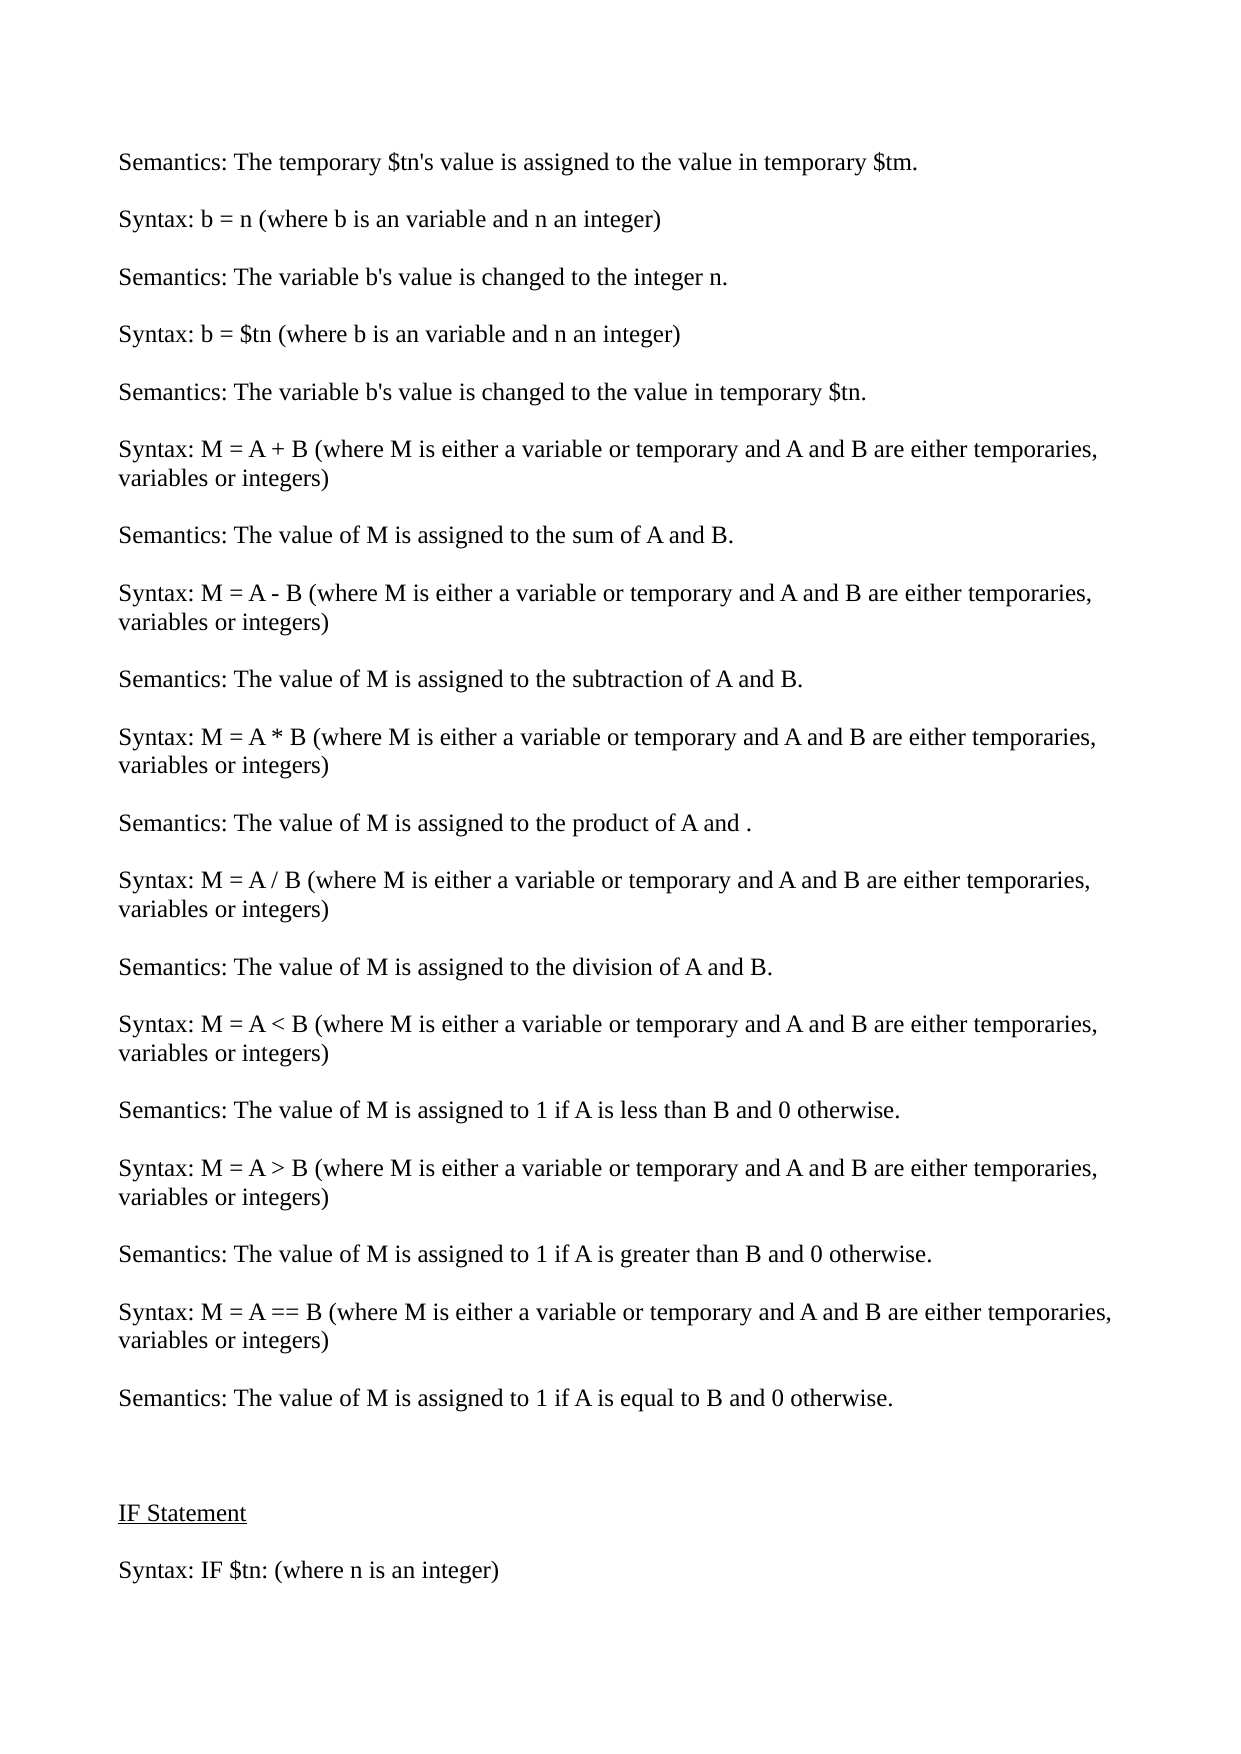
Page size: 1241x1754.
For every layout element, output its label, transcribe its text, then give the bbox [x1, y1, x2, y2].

text Syntax: IF $tn: (where n is an integer) [118, 1556, 1122, 1584]
text Syntax: b = n (where b is an variable and n an integer) [118, 204, 1122, 233]
text Syntax: M = A + B (where M is either a variable or temporary and A and B are either temporaries, variables or integers) [118, 434, 1122, 492]
text Semantics: The temporary $tn's value is assigned to the value in temporary $tm. [118, 147, 1122, 176]
text Semantics: The value of M is assigned to 1 if A is greater than B and 0 otherwise. [118, 1239, 1122, 1268]
text Syntax: M = A < B (where M is either a variable or temporary and A and B are either temporaries, variables or integers) [118, 1009, 1122, 1067]
text Syntax: M = A > B (where M is either a variable or temporary and A and B are either temporaries, variables or integers) [118, 1153, 1122, 1211]
text Syntax: M = A - B (where M is either a variable or temporary and A and B are either temporaries, variables or integers) [118, 578, 1122, 636]
text Semantics: The value of M is assigned to 1 if A is equal to B and 0 otherwise. [118, 1383, 1122, 1412]
text Semantics: The variable b's value is changed to the value in temporary $tn. [118, 377, 1122, 406]
text Semantics: The value of M is assigned to the division of A and B. [118, 952, 1122, 981]
text Semantics: The value of M is assigned to 1 if A is less than B and 0 otherwise. [118, 1096, 1122, 1124]
text Semantics: The value of M is assigned to the product of A and . [118, 808, 1122, 837]
text Syntax: M = A / B (where M is either a variable or temporary and A and B are either temporaries, variables or integers) [118, 866, 1122, 923]
text Syntax: M = A * B (where M is either a variable or temporary and A and B are either temporaries, variables or integers) [118, 722, 1122, 779]
text Semantics: The variable b's value is changed to the integer n. [118, 262, 1122, 291]
text IF Statement [118, 1498, 1122, 1527]
text Syntax: M = A == B (where M is either a variable or temporary and A and B are either temporaries, variables or integers) [118, 1297, 1122, 1354]
text Semantics: The value of M is assigned to the subtraction of A and B. [118, 664, 1122, 693]
text Syntax: b = $tn (where b is an variable and n an integer) [118, 319, 1122, 348]
text Semantics: The value of M is assigned to the sum of A and B. [118, 521, 1122, 549]
